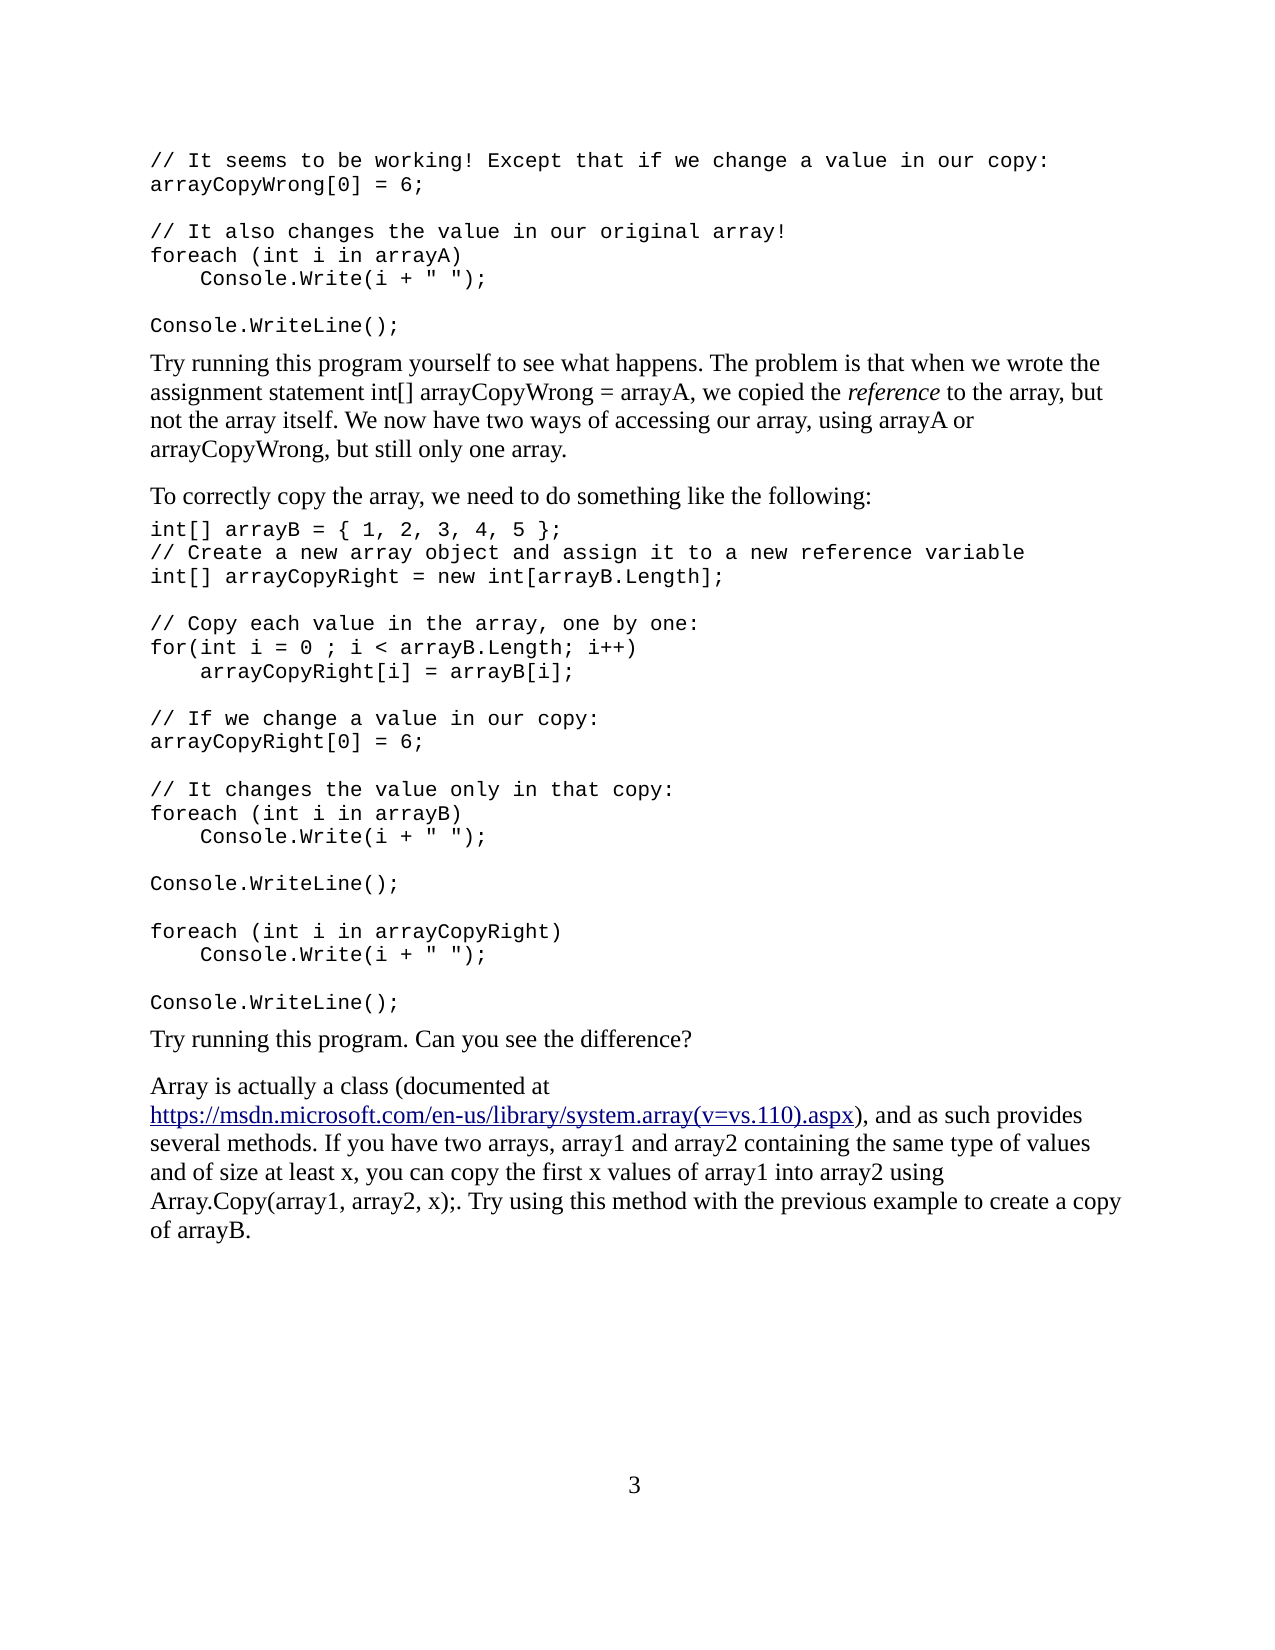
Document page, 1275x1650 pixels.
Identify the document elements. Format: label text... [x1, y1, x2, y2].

text Console.Write(i + " "); [150, 268, 1125, 292]
text // Create a new array object and assign it to a new reference variable [150, 542, 1125, 566]
text arrayCopyRight[i] = arrayB[i]; [150, 661, 1125, 684]
text To correctly copy the array, we need to do something like the following: [150, 481, 1125, 510]
text Try running this program yourself to see what happens. The problem is that when we wrote the assignment statement int[] arrayCopyWrong = arrayA, we copied the reference to the array, but not the array itself. We now have two ways of accessing our array, using arrayA or arrayCopyWrong, but still only one array. [150, 348, 1125, 463]
text arrayCopyWrong[0] = 6; [150, 174, 1125, 197]
text int[] arrayB = { 1, 2, 3, 4, 5 }; [150, 519, 1125, 542]
text // If we change a value in our copy: [150, 708, 1125, 732]
text foreach (int i in arrayCopyRight) [150, 921, 1125, 944]
text // It seems to be working! Except that if we change a value in our copy: [150, 150, 1125, 174]
text int[] arrayCopyRight = new int[arrayB.Length]; [150, 566, 1125, 590]
text for(int i = 0 ; i < arrayB.Length; i++) [150, 637, 1125, 661]
text Console.Write(i + " "); [150, 826, 1125, 850]
text // It also changes the value in our original array! [150, 221, 1125, 244]
text Try running this program. Can you see the difference? [150, 1024, 1125, 1053]
text Array is actually a class (documented at https://msdn.microsoft.com/en-us/library/system.array(v=vs.110).aspx), and as such provides several methods. If you have two arrays, array1 and array2 containing the same type of values and of size at least x, you can copy the first x values of array1 into array2 using Array.Copy(array1, array2, x);. Try using this method with the previous example to create a copy of arrayB. [150, 1071, 1125, 1243]
text Console.Write(i + " "); [150, 944, 1125, 968]
text foreach (int i in arrayA) [150, 244, 1125, 268]
text Console.WriteLine(); [150, 316, 1125, 339]
text foreach (int i in arrayB) [150, 802, 1125, 826]
text // Copy each value in the array, one by one: [150, 613, 1125, 637]
text Console.WriteLine(); [150, 873, 1125, 897]
text // It changes the value only in that copy: [150, 779, 1125, 802]
text arrayCopyRight[0] = 6; [150, 732, 1125, 755]
text Console.WriteLine(); [150, 992, 1125, 1015]
